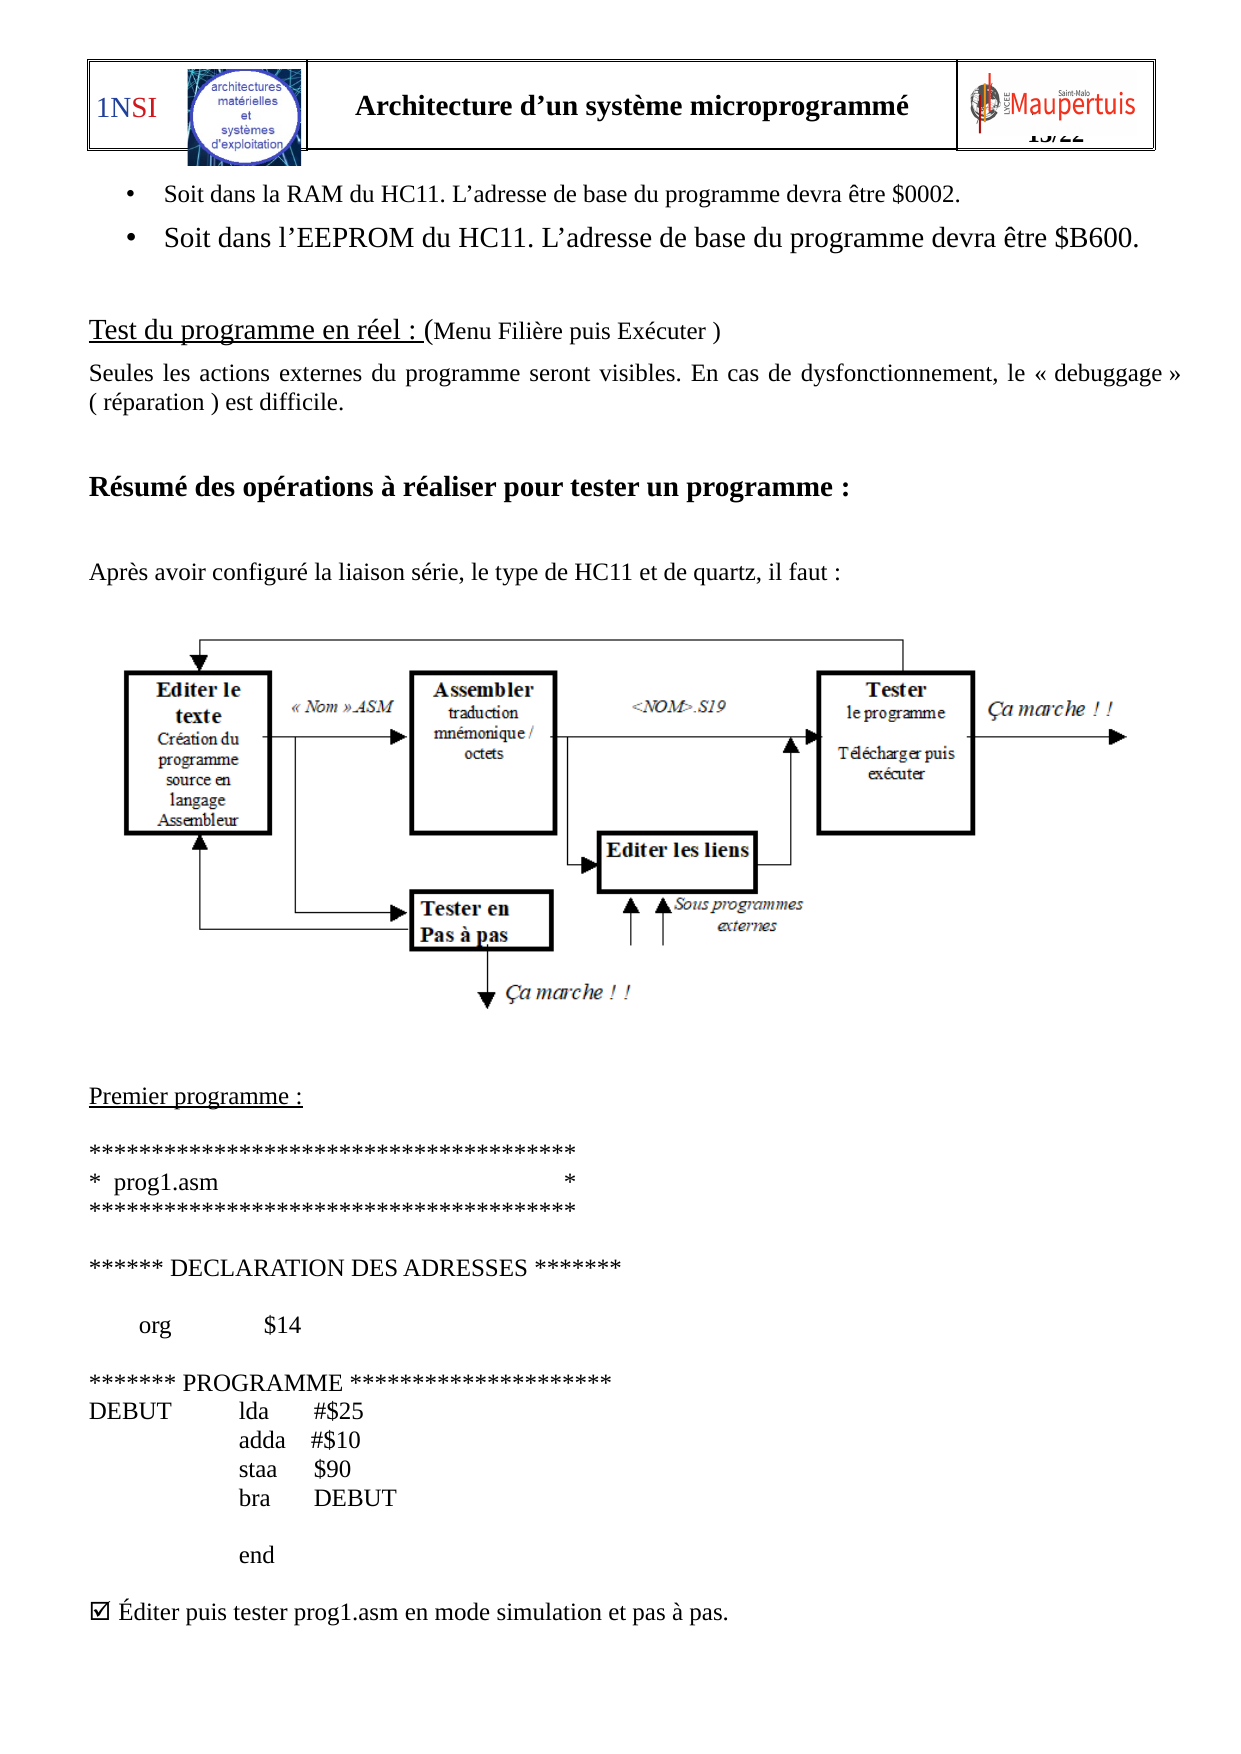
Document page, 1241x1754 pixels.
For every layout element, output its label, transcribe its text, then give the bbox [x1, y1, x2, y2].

text end [88, 1540, 1181, 1569]
picture [970, 70, 1137, 136]
list Soit dans la RAM du HC11. L’adresse de base du programme devra être $0002. [126, 179, 1181, 207]
text bra DEBUT [88, 1483, 1181, 1511]
text *************************************** [88, 1138, 1181, 1167]
text org $14 [88, 1310, 1181, 1339]
text Après avoir configuré la liaison série, le type de HC11 et de quartz, il faut : [88, 557, 1181, 585]
text DEBUT lda #$25 [88, 1396, 1181, 1425]
text ******* PROGRAMME ********************* [88, 1368, 1181, 1396]
picture [187, 69, 302, 166]
list Soit dans l’EEPROM du HC11. L’adresse de base du programme devra être $B600. [126, 220, 1181, 253]
text adda #$10 [88, 1425, 1181, 1454]
text Seules les actions externes du programme seront visibles. En cas de dysfonctionnement, le « debuggage » ( réparation ) est difficile. [88, 358, 1181, 416]
text ****** DECLARATION DES ADRESSES ******* [88, 1253, 1181, 1282]
text * prog1.asm * [88, 1167, 1181, 1196]
text Test du programme en réel : (Menu Filière puis Exécuter ) [88, 312, 1181, 346]
picture [111, 613, 1145, 1034]
text Résumé des opérations à réaliser pour tester un programme : [88, 469, 1181, 503]
text *************************************** [88, 1196, 1181, 1225]
text staa $90 [88, 1454, 1181, 1483]
text Premier programme : [88, 1081, 1181, 1110]
list Éditer puis tester prog1.asm en mode simulation et pas à pas. [88, 1597, 1181, 1626]
